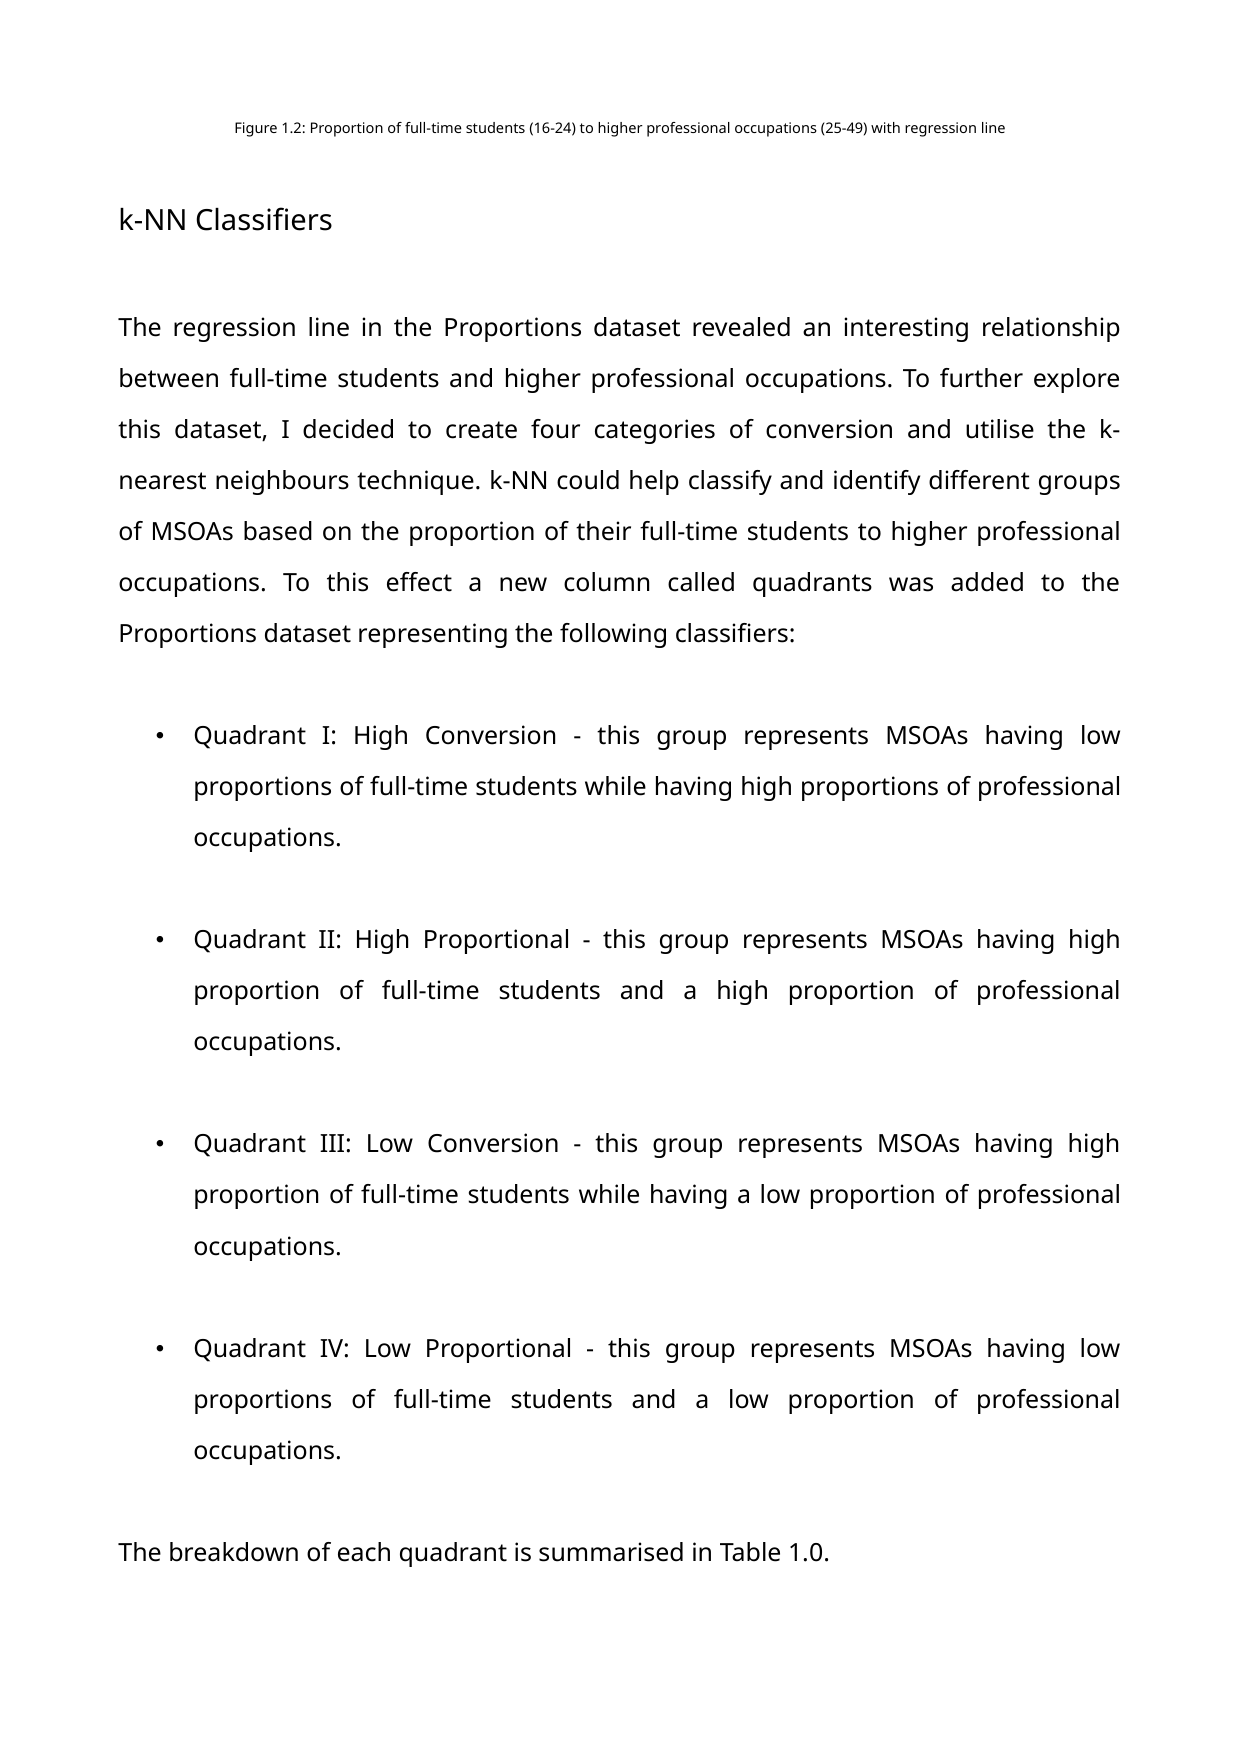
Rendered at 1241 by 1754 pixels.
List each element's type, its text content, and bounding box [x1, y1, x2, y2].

text The breakdown of each quadrant is summarised in Table 1.0. [118, 1534, 1122, 1568]
text The regression line in the Proportions dataset revealed an interesting relationship between full-time students and higher professional occupations. To further explore this dataset, I decided to create four categories of conversion and utilise the k-nearest neighbours technique. k-NN could help classify and identify different groups of MSOAs based on the proportion of their full-time students to higher professional occupations. To this effect a new column called quadrants was added to the Proportions dataset representing the following classifiers: [118, 309, 1122, 650]
list Quadrant IV: Low Proportional - this group represents MSOAs having low proportions of full-time students and a low proportion of professional occupations. [156, 1330, 1122, 1466]
text Figure 1.2: Proportion of full-time students (16-24) to higher professional occupations (25-49) with regression line [118, 118, 1122, 138]
list Quadrant II: High Proportional - this group represents MSOAs having high proportion of full-time students and a high proportion of professional occupations. [156, 922, 1122, 1058]
list Quadrant III: Low Conversion - this group represents MSOAs having high proportion of full-time students while having a low proportion of professional occupations. [156, 1126, 1122, 1262]
list Quadrant I: High Conversion - this group represents MSOAs having low proportions of full-time students while having high proportions of professional occupations. [156, 718, 1122, 854]
text k-NN Classifiers [118, 199, 1122, 239]
